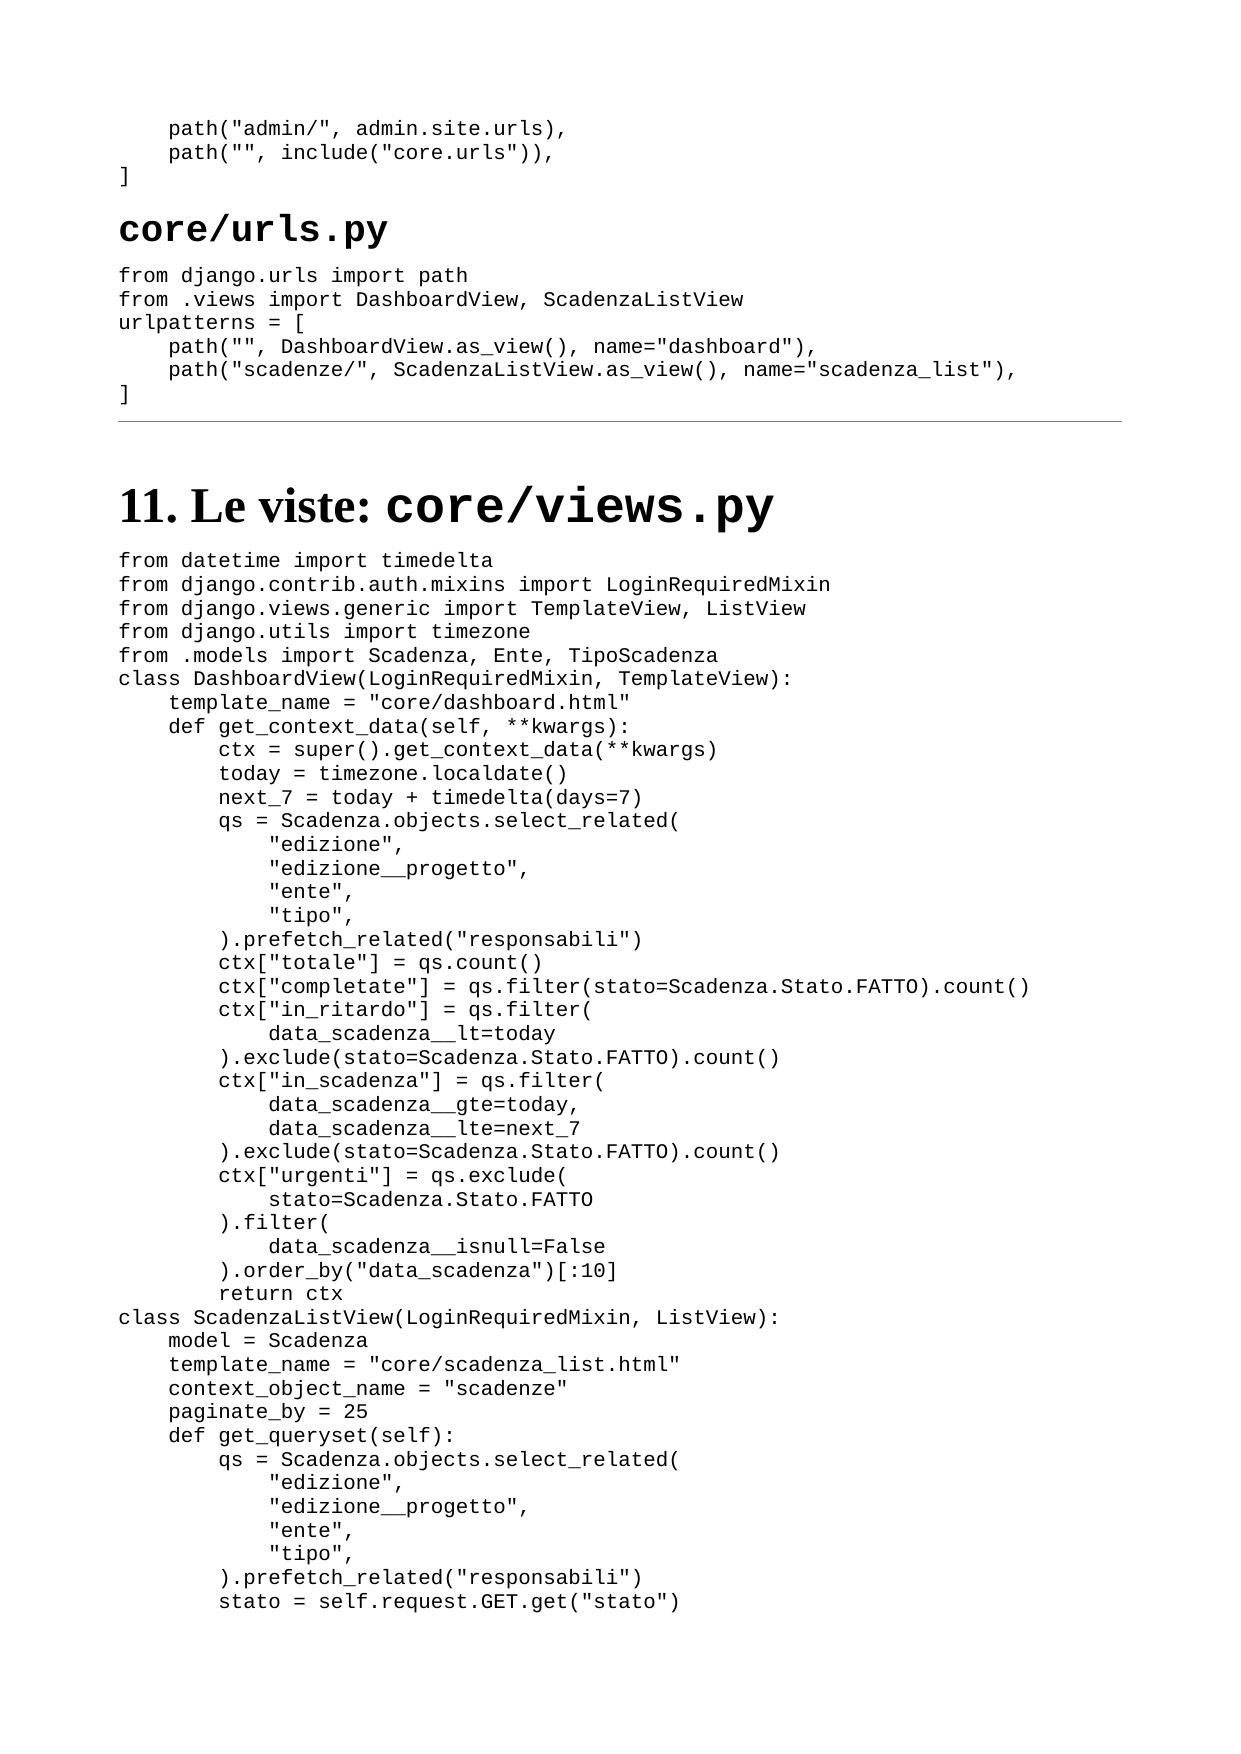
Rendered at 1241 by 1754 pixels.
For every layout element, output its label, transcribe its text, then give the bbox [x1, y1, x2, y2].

text ctx["completate"] = qs.filter(stato=Scadenza.Stato.FATTO).count() [118, 976, 1122, 999]
text model = Scadenza [118, 1331, 1122, 1354]
text data_scadenza__lt=today [118, 1023, 1122, 1047]
text from django.utils import timezone [118, 621, 1122, 645]
text ).order_by("data_scadenza")[:10] [118, 1259, 1122, 1283]
text "edizione__progetto", [118, 1496, 1122, 1520]
text path("scadenze/", ScadenzaListView.as_view(), name="scadenza_list"), [118, 359, 1122, 383]
text return ctx [118, 1283, 1122, 1307]
text stato=Scadenza.Stato.FATTO [118, 1189, 1122, 1212]
text def get_queryset(self): [118, 1425, 1122, 1449]
subtitle core/urls.py [118, 210, 1122, 252]
text "edizione__progetto", [118, 858, 1122, 881]
text template_name = "core/dashboard.html" [118, 692, 1122, 716]
text path("", include("core.urls")), [118, 142, 1122, 165]
text data_scadenza__gte=today, [118, 1094, 1122, 1118]
text ] [118, 165, 1122, 189]
text path("", DashboardView.as_view(), name="dashboard"), [118, 336, 1122, 359]
text from django.views.generic import TemplateView, ListView [118, 597, 1122, 621]
text ctx["in_scadenza"] = qs.filter( [118, 1070, 1122, 1094]
subtitle 11. Le viste: core/views.py [118, 476, 1122, 538]
text ).exclude(stato=Scadenza.Stato.FATTO).count() [118, 1141, 1122, 1165]
text ctx = super().get_context_data(**kwargs) [118, 739, 1122, 763]
text from .models import Scadenza, Ente, TipoScadenza [118, 645, 1122, 668]
text from datetime import timedelta [118, 550, 1122, 574]
text qs = Scadenza.objects.select_related( [118, 1449, 1122, 1472]
text ).prefetch_related("responsabili") [118, 1567, 1122, 1591]
text paginate_by = 25 [118, 1401, 1122, 1425]
text ).prefetch_related("responsabili") [118, 928, 1122, 952]
text from .views import DashboardView, ScadenzaListView [118, 288, 1122, 312]
text ctx["totale"] = qs.count() [118, 952, 1122, 976]
text "tipo", [118, 905, 1122, 928]
text "ente", [118, 881, 1122, 905]
text urlpatterns = [ [118, 312, 1122, 336]
text def get_context_data(self, **kwargs): [118, 716, 1122, 739]
text "edizione", [118, 834, 1122, 858]
text "ente", [118, 1520, 1122, 1543]
text qs = Scadenza.objects.select_related( [118, 810, 1122, 834]
text ).exclude(stato=Scadenza.Stato.FATTO).count() [118, 1047, 1122, 1070]
text class ScadenzaListView(LoginRequiredMixin, ListView): [118, 1307, 1122, 1331]
text path("admin/", admin.site.urls), [118, 118, 1122, 142]
text "tipo", [118, 1543, 1122, 1567]
text class DashboardView(LoginRequiredMixin, TemplateView): [118, 668, 1122, 692]
text context_object_name = "scadenze" [118, 1378, 1122, 1401]
text template_name = "core/scadenza_list.html" [118, 1354, 1122, 1378]
text today = timezone.localdate() [118, 763, 1122, 787]
text "edizione", [118, 1472, 1122, 1496]
text ] [118, 383, 1122, 407]
text from django.urls import path [118, 265, 1122, 288]
text data_scadenza__isnull=False [118, 1236, 1122, 1259]
text from django.contrib.auth.mixins import LoginRequiredMixin [118, 574, 1122, 597]
text next_7 = today + timedelta(days=7) [118, 787, 1122, 810]
text ).filter( [118, 1212, 1122, 1236]
text data_scadenza__lte=next_7 [118, 1118, 1122, 1141]
text stato = self.request.GET.get("stato") [118, 1591, 1122, 1614]
text ctx["in_ritardo"] = qs.filter( [118, 999, 1122, 1023]
text ctx["urgenti"] = qs.exclude( [118, 1165, 1122, 1189]
